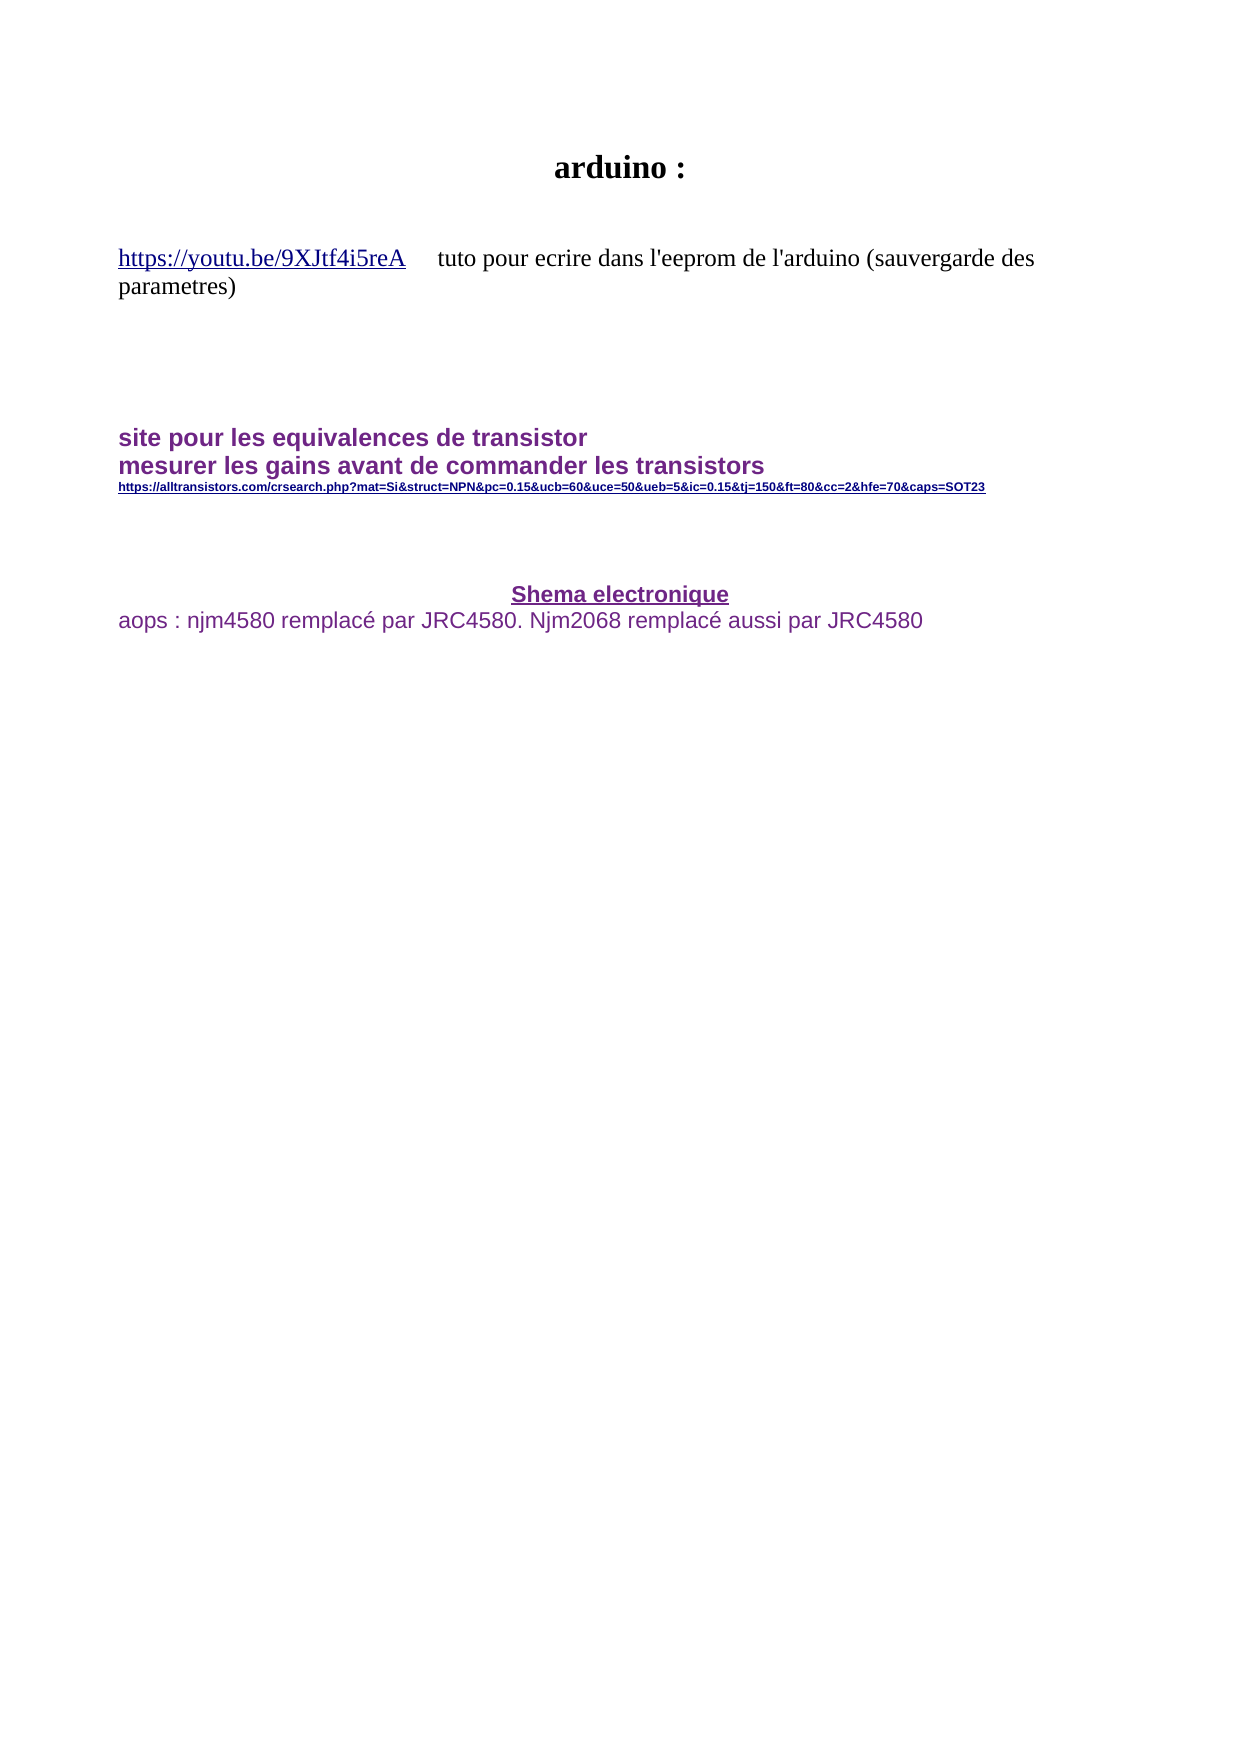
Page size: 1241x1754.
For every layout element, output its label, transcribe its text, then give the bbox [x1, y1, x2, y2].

text https://alltransistors.com/crsearch.php?mat=Si&struct=NPN&pc=0.15&ucb=60&uce=50&ueb=5&ic=0.15&tj=150&ft=80&cc=2&hfe=70&caps=SOT23 [118, 480, 1122, 494]
text https://youtu.be/9XJtf4i5reA tuto pour ecrire dans l'eeprom de l'arduino (sauvergarde des parametres) [118, 243, 1122, 300]
text aops : njm4580 remplacé par JRC4580. Njm2068 remplacé aussi par JRC4580 [118, 607, 1122, 633]
text mesurer les gains avant de commander les transistors [118, 451, 1122, 480]
text site pour les equivalences de transistor [118, 422, 1122, 451]
text arduino : [118, 147, 1122, 185]
text Shema electronique [118, 581, 1122, 607]
